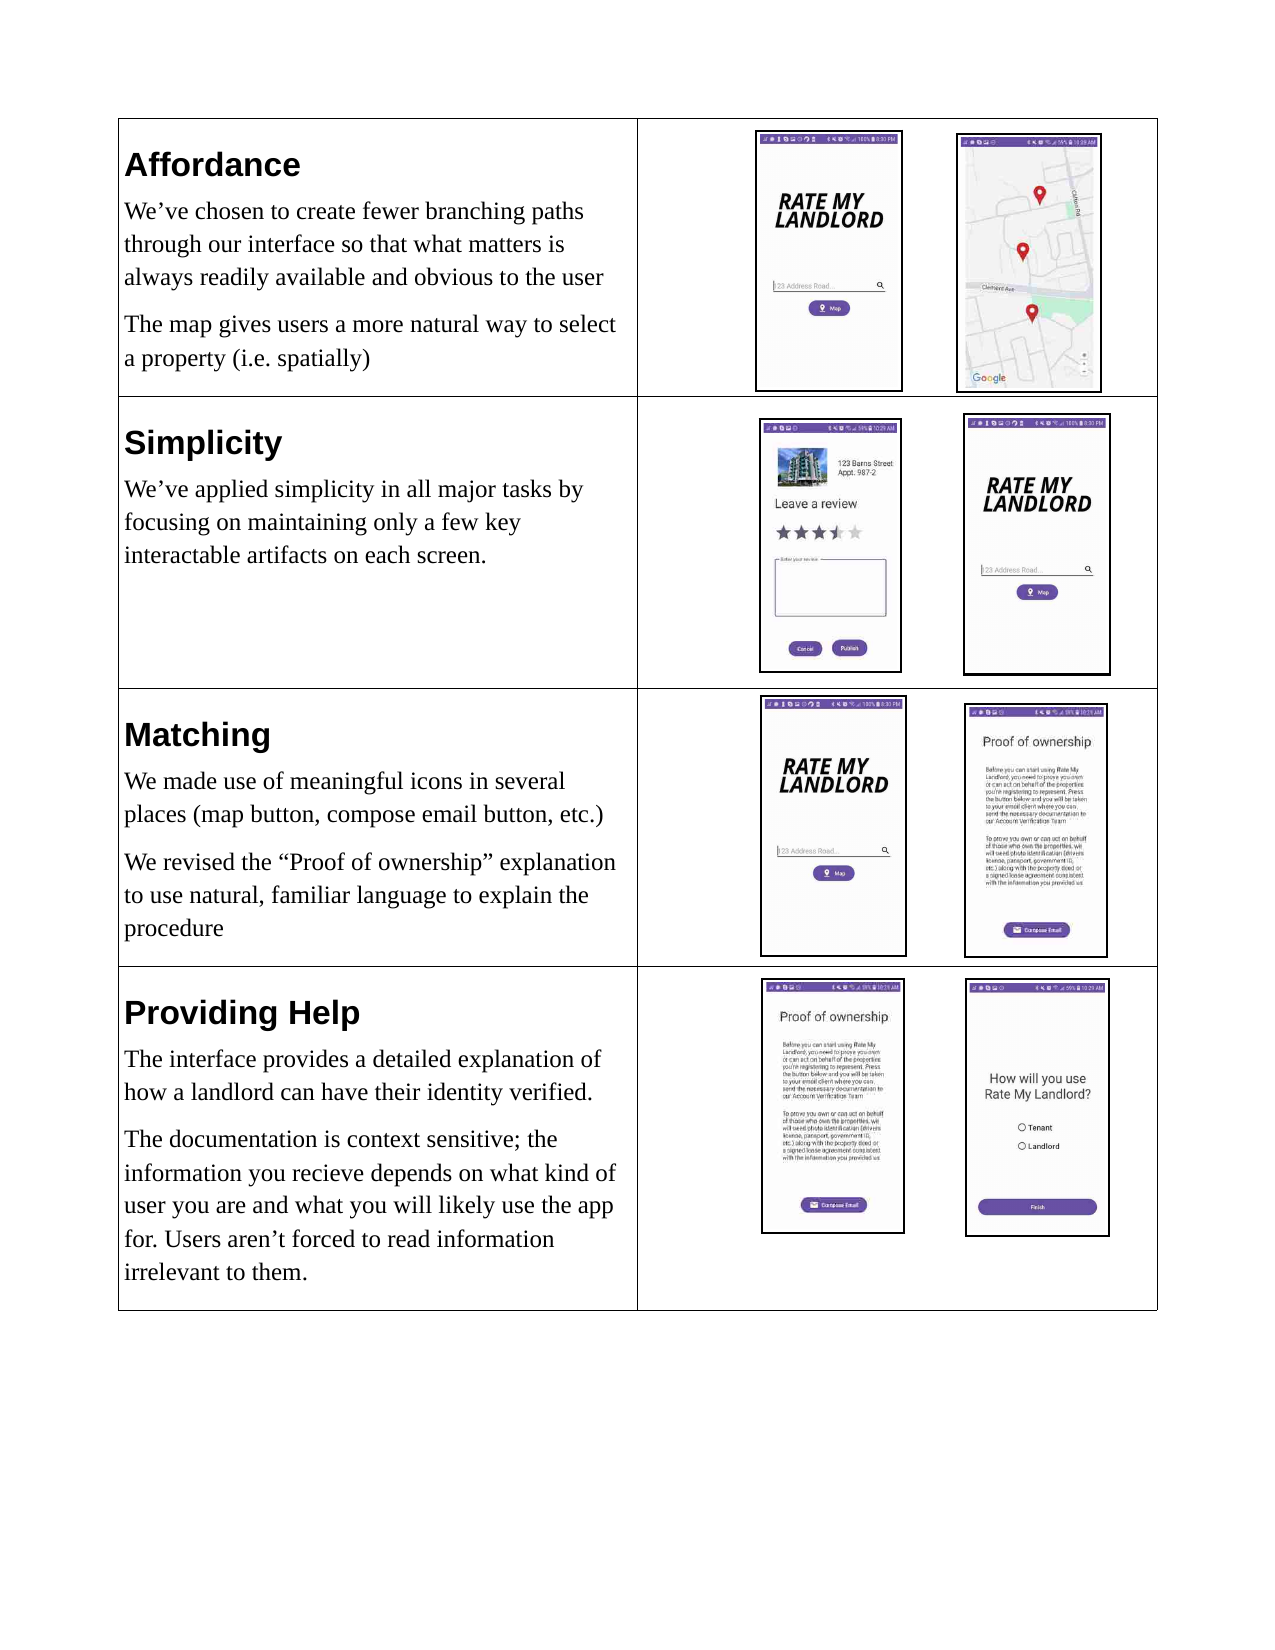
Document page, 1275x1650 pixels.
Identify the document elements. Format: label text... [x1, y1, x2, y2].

picture [969, 983, 1105, 1232]
picture [766, 982, 901, 1229]
table_cell [638, 397, 1157, 688]
picture [764, 699, 903, 952]
table_cell Matching We made use of meaningful icons in several places (map button, compose email button, etc.) We revised the “Proof of ownership” explanation to use natural, familiar language to explain the procedure [119, 689, 637, 966]
table_cell [638, 119, 1157, 396]
table_cell [638, 967, 1157, 1310]
picture [760, 134, 898, 387]
table_cell [638, 689, 1157, 966]
table_cell Simplicity We’ve applied simplicity in all major tasks by focusing on maintaining only a few key interactable artifacts on each screen. [119, 397, 637, 688]
picture [969, 707, 1104, 954]
table_cell Affordance We’ve chosen to create fewer branching paths through our interface so that what matters is always readily available and obvious to the user The map gives users a more natural way to select a property (i.e. spatially) [119, 119, 637, 396]
table_cell Providing Help The interface provides a detailed explanation of how a landlord can have their identity verified. The documentation is context sensitive; the information you recieve depends on what kind of user you are and what you will likely use the app for. Users aren’t forced to read information irrelevant to them. [119, 967, 637, 1310]
picture [960, 137, 1098, 388]
picture [763, 423, 897, 669]
picture [968, 418, 1106, 671]
